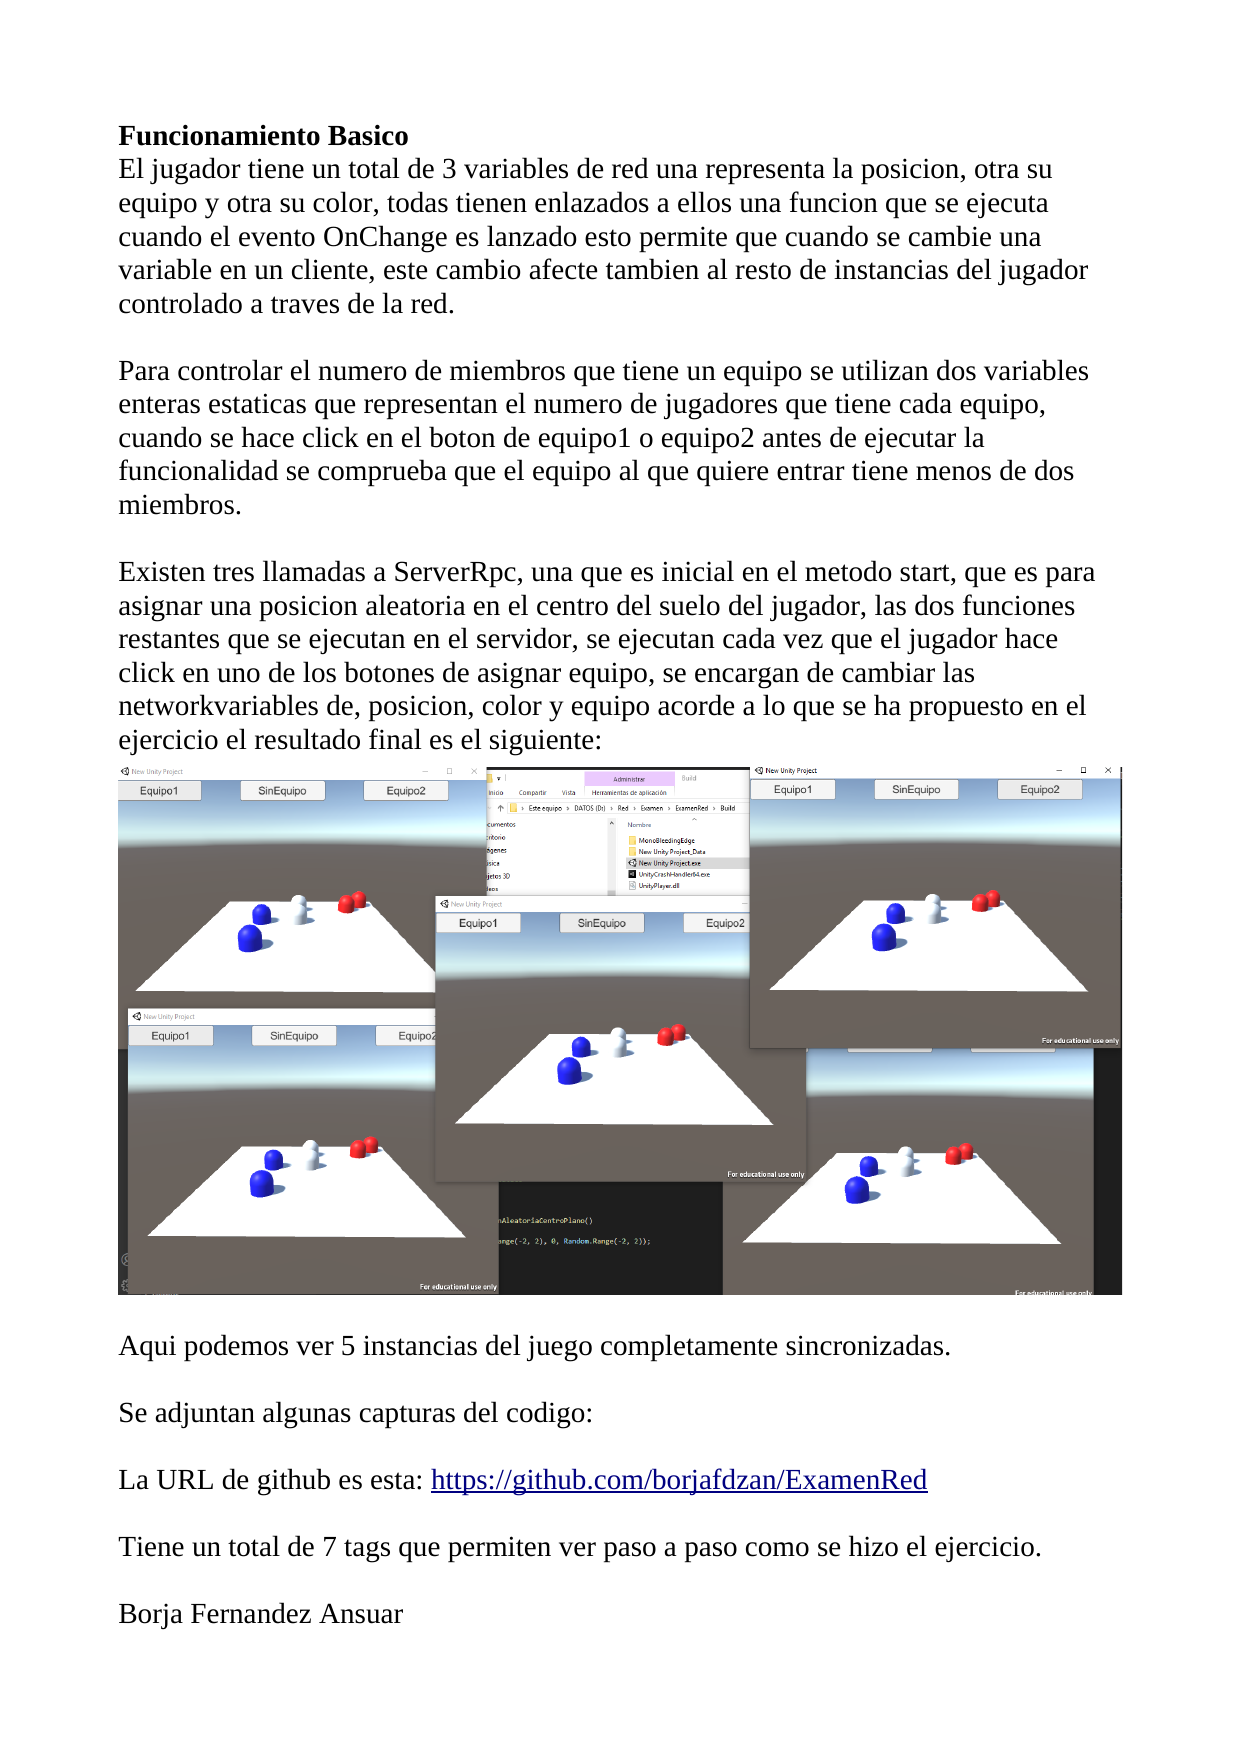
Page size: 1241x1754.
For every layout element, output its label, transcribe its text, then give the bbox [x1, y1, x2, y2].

text Tiene un total de 7 tags que permiten ver paso a paso como se hizo el ejercicio. [118, 1529, 1122, 1563]
text El jugador tiene un total de 3 variables de red una representa la posicion, otra su equipo y otra su color, todas tienen enlazados a ellos una funcion que se ejecuta cuando el evento OnChange es lanzado esto permite que cuando se cambie una variable en un cliente, este cambio afecte tambien al resto de instancias del jugador controlado a traves de la red. [118, 152, 1122, 319]
text Aqui podemos ver 5 instancias del juego completamente sincronizadas. [118, 1328, 1122, 1362]
text Funcionamiento Basico [118, 118, 1122, 152]
text La URL de github es esta: https://github.com/borjafdzan/ExamenRed [118, 1462, 1122, 1496]
text Se adjuntan algunas capturas del codigo: [118, 1395, 1122, 1429]
text Borja Fernandez Ansuar [118, 1596, 1122, 1630]
text Existen tres llamadas a ServerRpc, una que es inicial en el metodo start, que es para asignar una posicion aleatoria en el centro del suelo del jugador, las dos funciones restantes que se ejecutan en el servidor, se ejecutan cada vez que el jugador hace click en uno de los botones de asignar equipo, se encargan de cambiar las networkvariables de, posicion, color y equipo acorde a lo que se ha propuesto en el ejercicio el resultado final es el siguiente: [118, 554, 1122, 755]
picture [118, 767, 1123, 1295]
text Para controlar el numero de miembros que tiene un equipo se utilizan dos variables enteras estaticas que representan el numero de jugadores que tiene cada equipo, cuando se hace click en el boton de equipo1 o equipo2 antes de ejecutar la funcionalidad se comprueba que el equipo al que quiere entrar tiene menos de dos miembros. [118, 353, 1122, 521]
